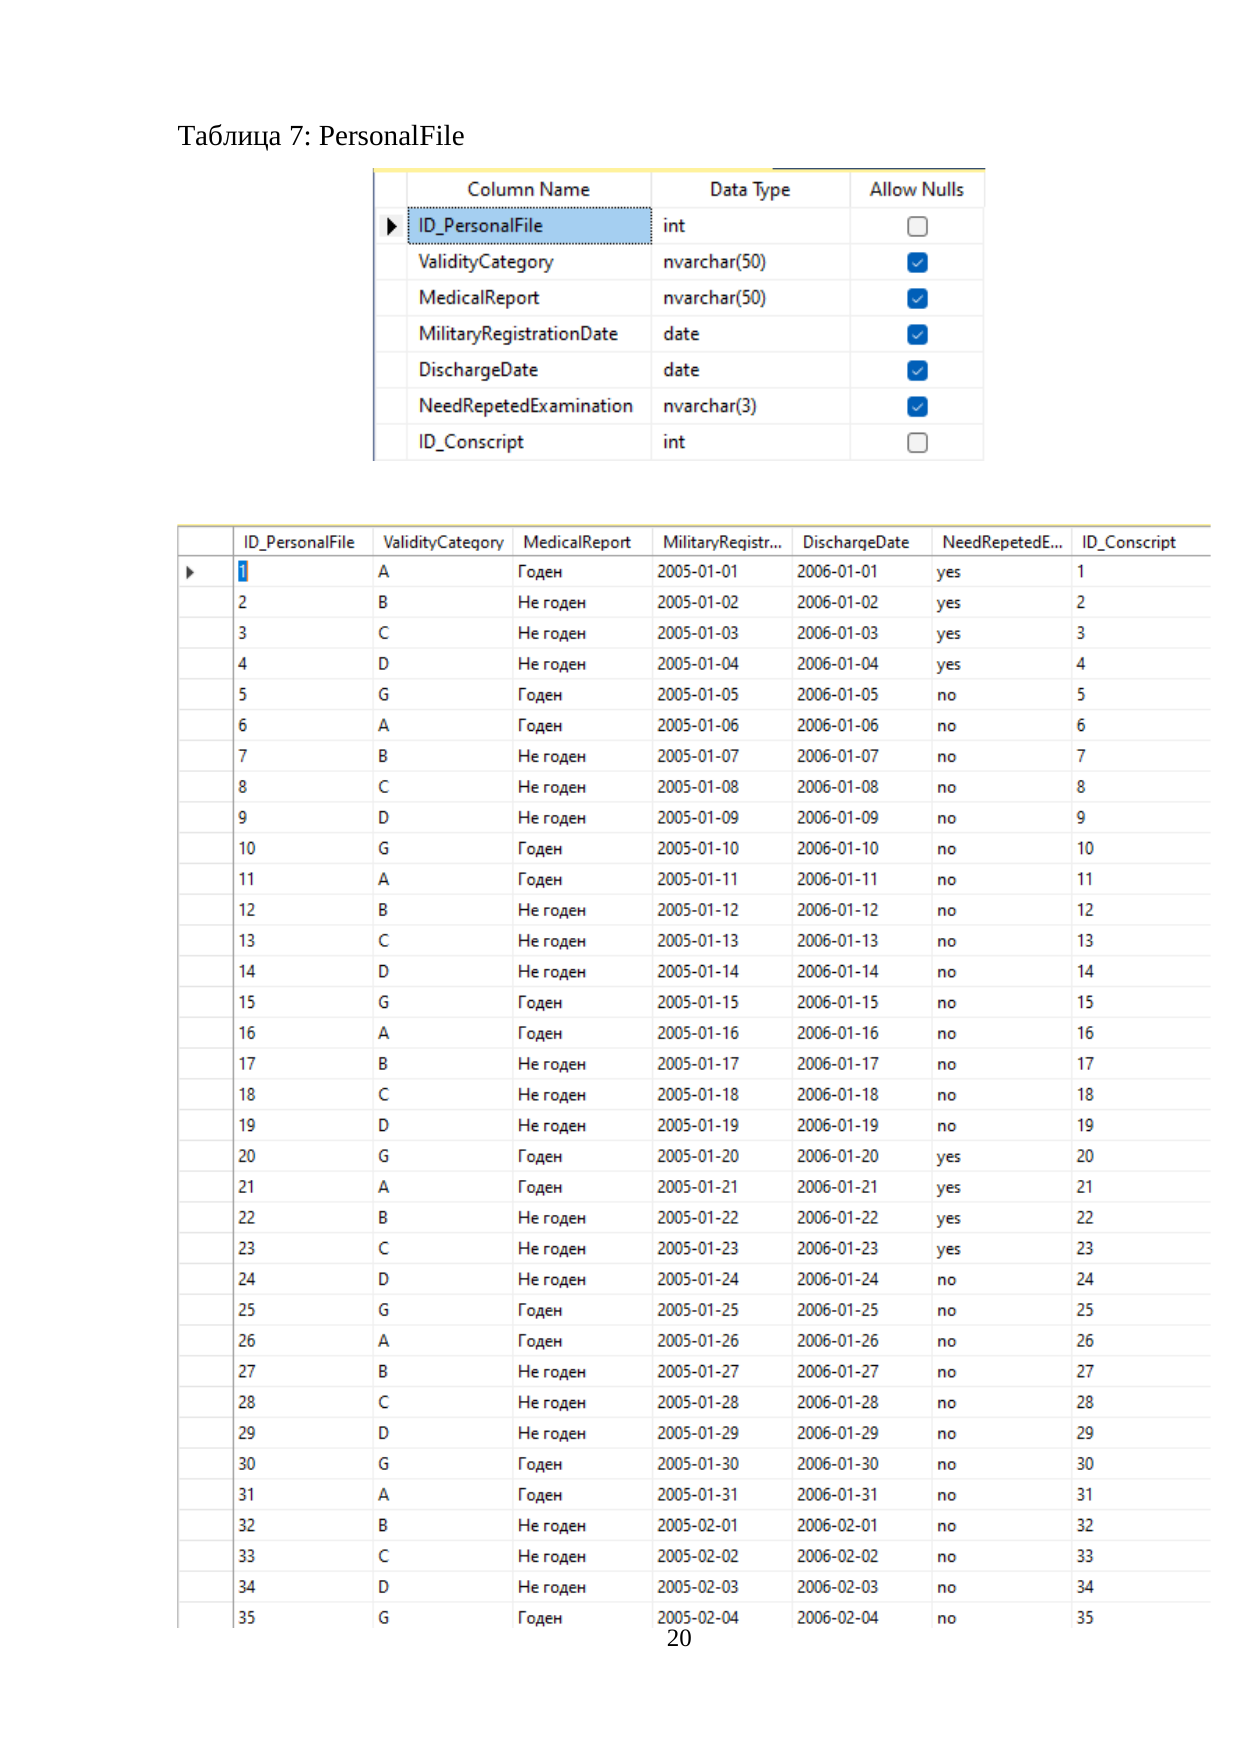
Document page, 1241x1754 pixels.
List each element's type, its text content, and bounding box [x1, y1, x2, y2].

picture [372, 168, 986, 461]
text Таблица 7: PersonalFile [177, 118, 1181, 152]
picture [177, 524, 1211, 1628]
